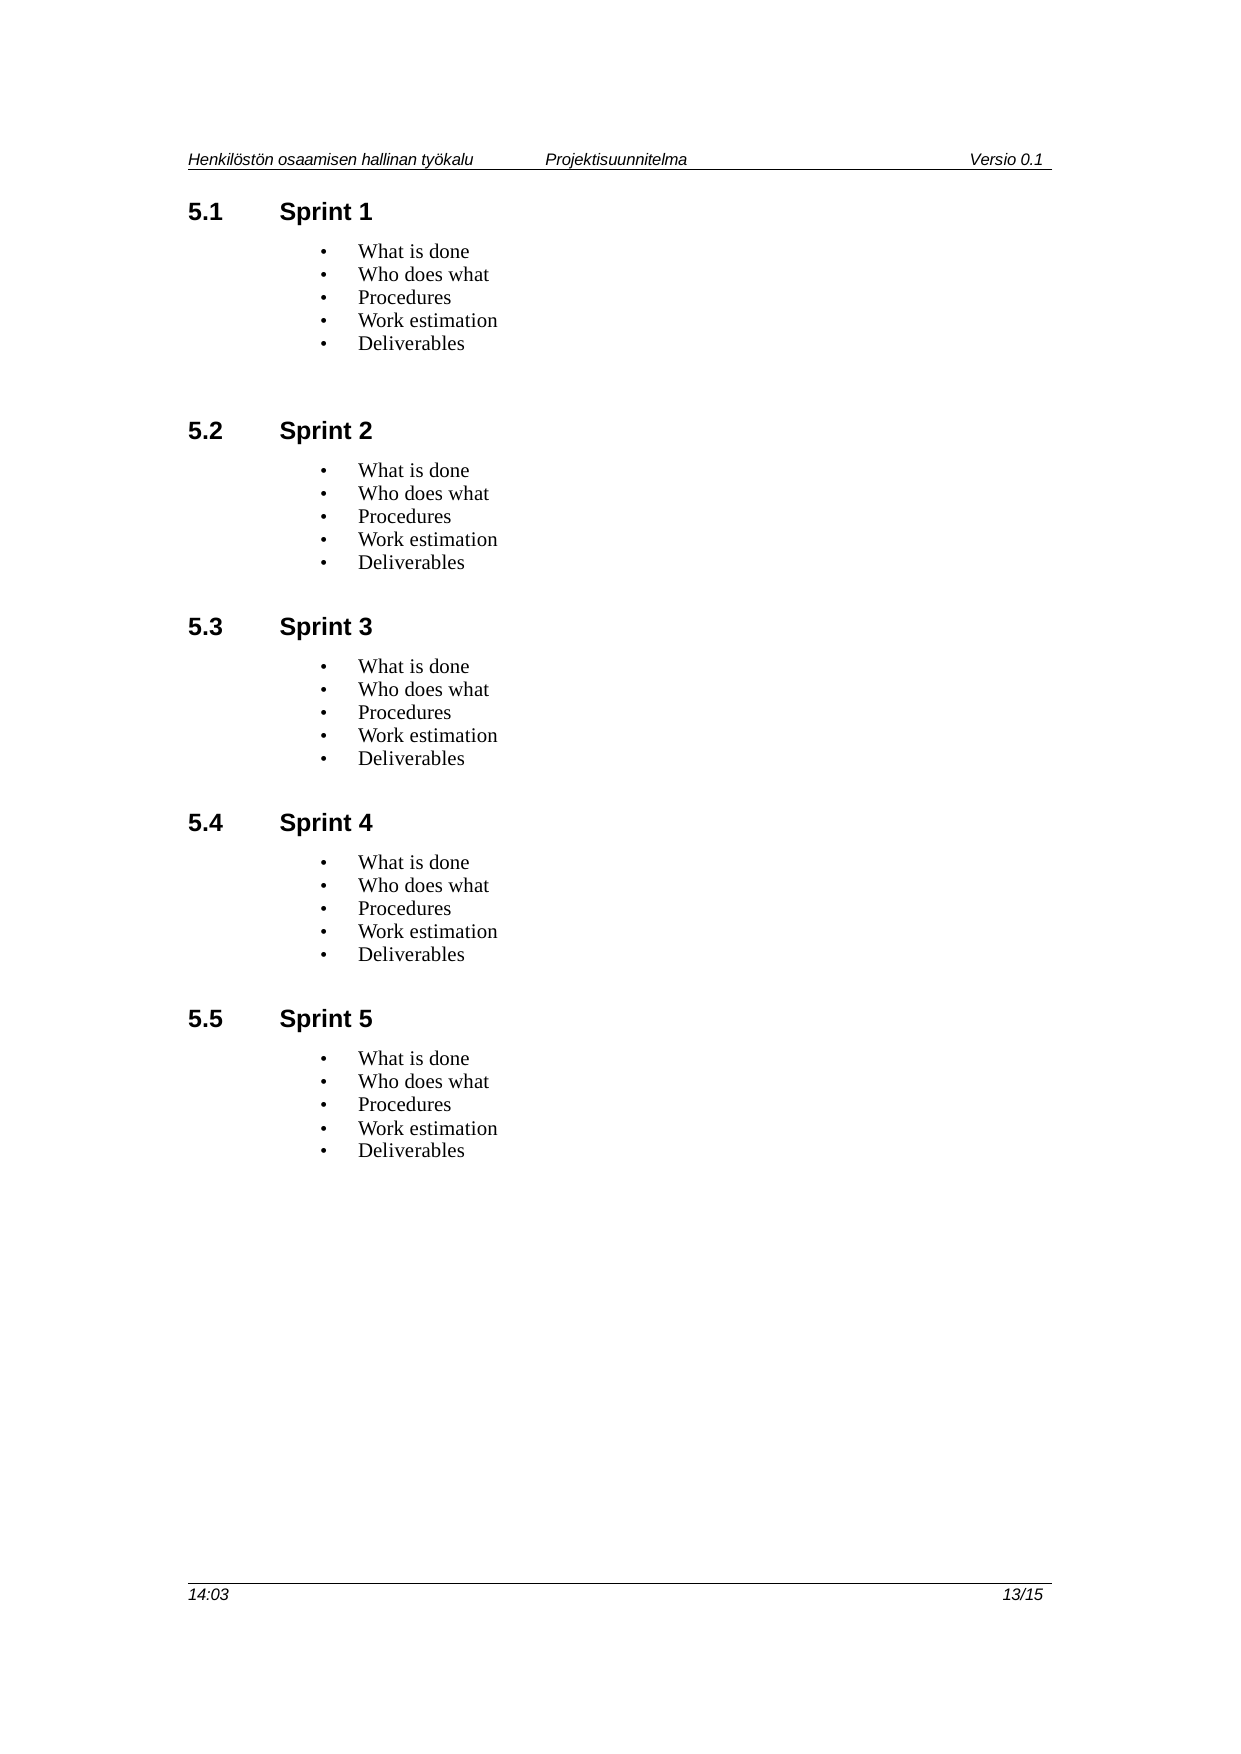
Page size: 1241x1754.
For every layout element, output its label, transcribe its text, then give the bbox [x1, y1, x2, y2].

list Procedures [320, 505, 1052, 528]
subtitle Sprint 2 [188, 417, 1052, 445]
list Who does what [320, 1070, 1052, 1093]
subtitle Sprint 1 [188, 198, 1052, 226]
list Who does what [320, 482, 1052, 505]
list Procedures [320, 1093, 1052, 1116]
list Work estimation [320, 309, 1052, 332]
list Work estimation [320, 920, 1052, 943]
list What is done [320, 1047, 1052, 1070]
list Who does what [320, 874, 1052, 897]
list Work estimation [320, 724, 1052, 747]
list What is done [320, 655, 1052, 678]
subtitle Sprint 5 [188, 1005, 1052, 1033]
list Deliverables [320, 747, 1052, 770]
list Who does what [320, 678, 1052, 701]
list Procedures [320, 897, 1052, 920]
list Deliverables [320, 943, 1052, 966]
subtitle Sprint 3 [188, 613, 1052, 641]
list Procedures [320, 701, 1052, 724]
list What is done [320, 851, 1052, 874]
list Procedures [320, 286, 1052, 309]
list Work estimation [320, 1116, 1052, 1139]
list Deliverables [320, 332, 1052, 355]
subtitle Sprint 4 [188, 809, 1052, 837]
list Work estimation [320, 528, 1052, 551]
list What is done [320, 240, 1052, 263]
list Who does what [320, 263, 1052, 286]
list Deliverables [320, 1139, 1052, 1162]
list Deliverables [320, 551, 1052, 574]
list What is done [320, 459, 1052, 482]
